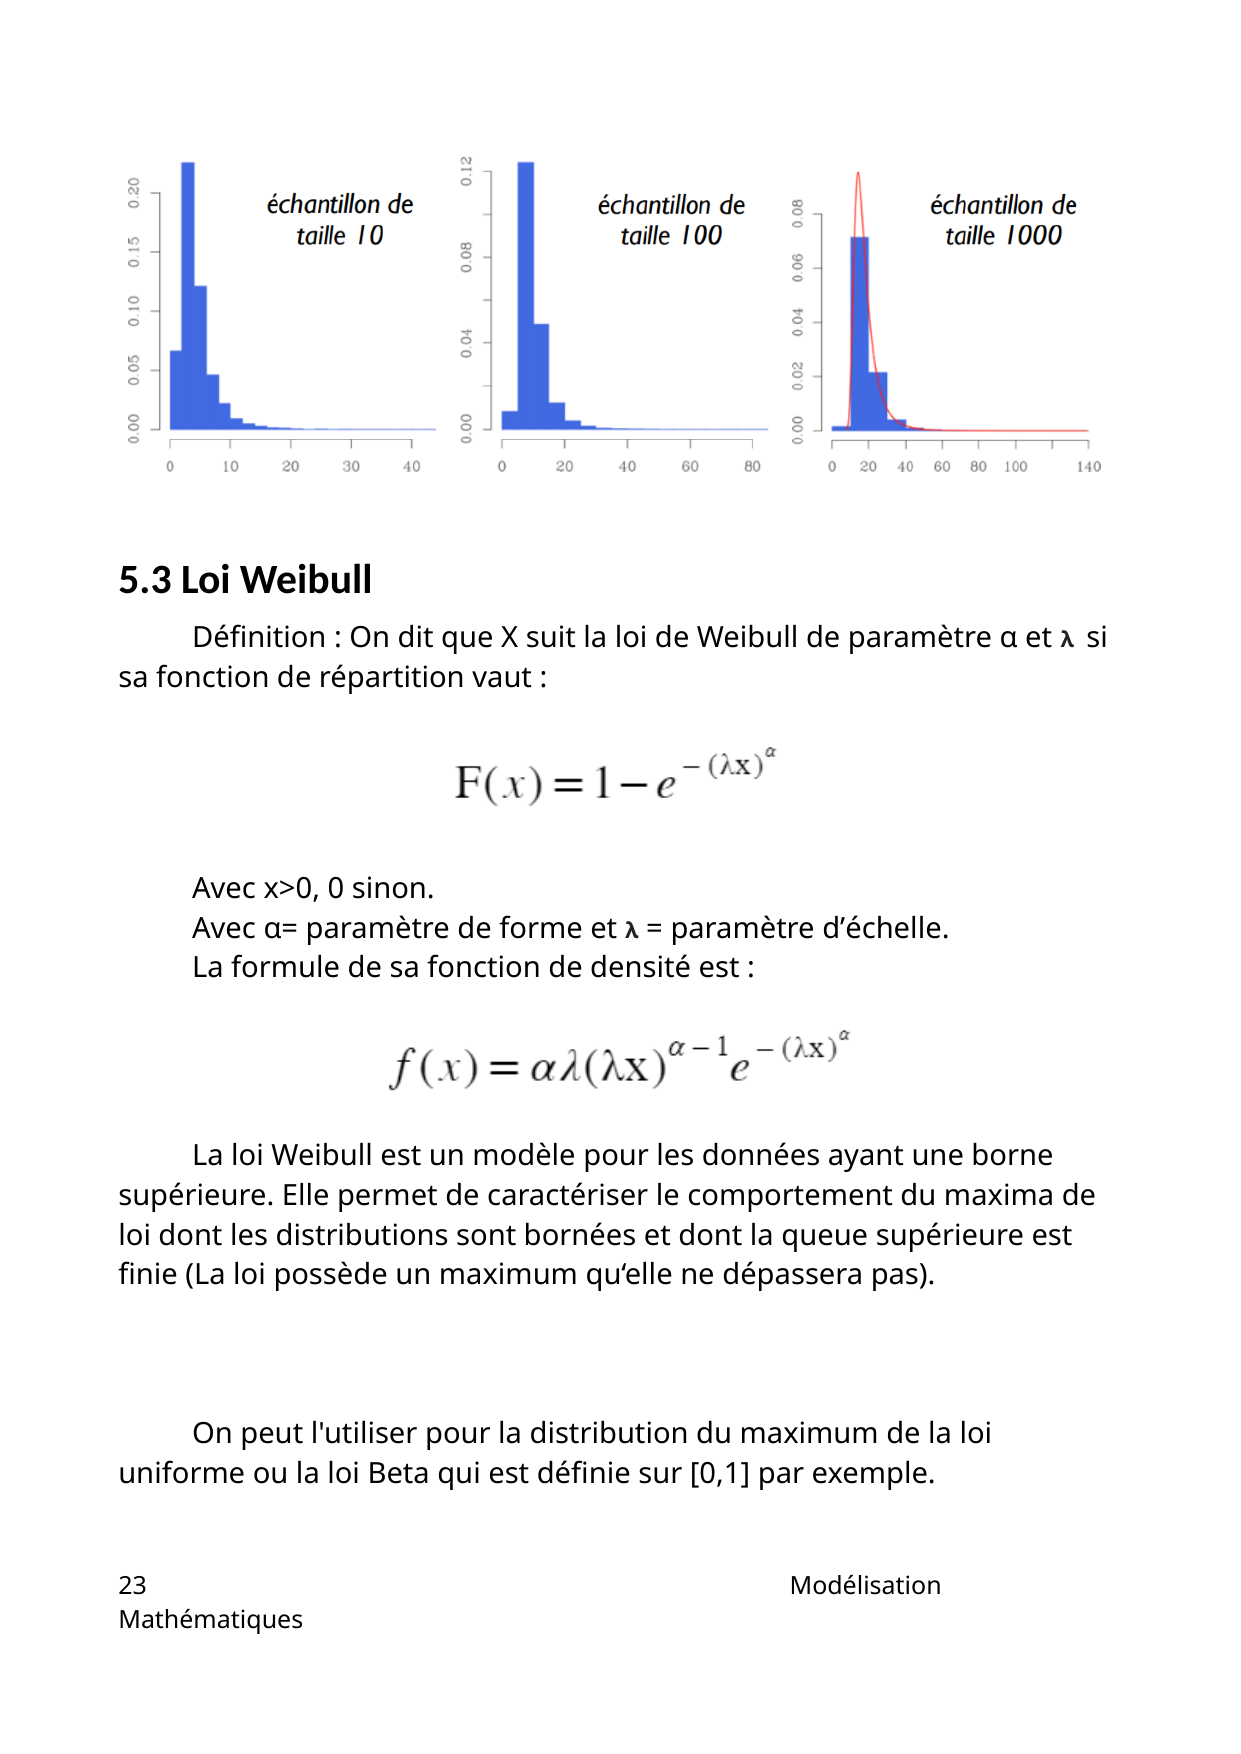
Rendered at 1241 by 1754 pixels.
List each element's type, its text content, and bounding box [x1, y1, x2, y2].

text La formule de sa fonction de densité est : [118, 947, 1122, 986]
picture [432, 735, 808, 828]
text Définition : On dit que X suit la loi de Weibull de paramètre α et λ si sa fonction de répartition vaut : [118, 616, 1122, 696]
text La loi Weibull est un modèle pour les données ayant une borne supérieure. Elle permet de caractériser le comportement du maxima de loi dont les distributions sont bornées et dont la queue supérieure est finie (La loi possède un maximum qu‘elle ne dépassera pas). [118, 1134, 1122, 1293]
text Avec x>0, 0 sinon. [118, 867, 1122, 907]
picture [388, 1026, 852, 1095]
text On peut l'utiliser pour la distribution du maximum de la loi uniforme ou la loi Beta qui est définie sur [0,1] par exemple. [118, 1412, 1122, 1492]
text Avec α= paramètre de forme et λ = paramètre d’échelle. [118, 907, 1122, 947]
picture [118, 118, 1123, 493]
subtitle 5.3 Loi Weibull [118, 553, 1122, 604]
